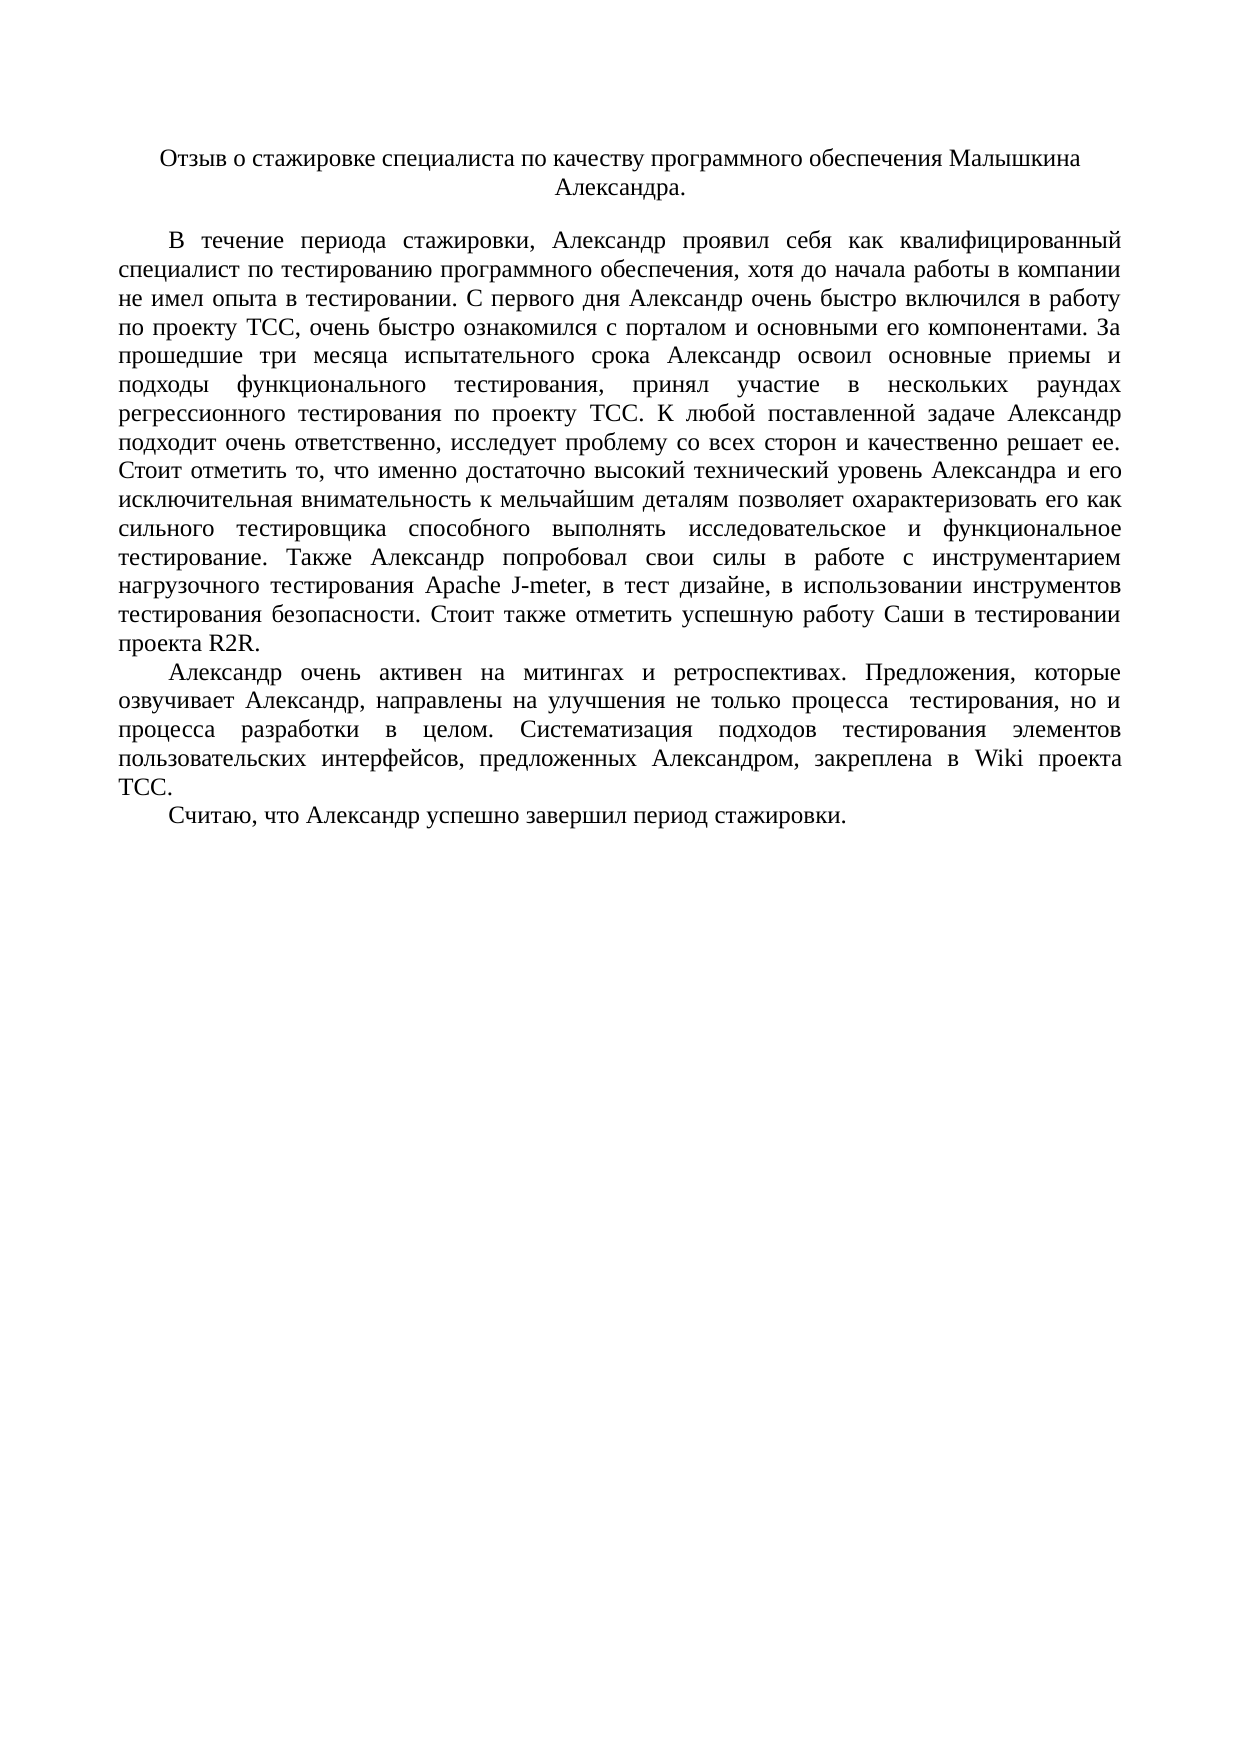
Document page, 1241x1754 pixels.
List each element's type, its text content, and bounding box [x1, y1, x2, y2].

text Считаю, что Александр успешно завершил период стажировки. [118, 801, 1122, 829]
text Отзыв о стажировке специалиста по качеству программного обеспечения Малышкина Александра. [118, 143, 1122, 201]
text В течение периода стажировки, Александр проявил себя как квалифицированный специалист по тестированию программного обеспечения, хотя до начала работы в компании не имел опыта в тестировании. С первого дня Александр очень быстро включился в работу по проекту TCC, очень быстро ознакомился с порталом и основными его компонентами. За прошедшие три месяца испытательного срока Александр освоил основные приемы и подходы функционального тестирования, принял участие в нескольких раундах регрессионного тестирования по проекту TCC. К любой поставленной задаче Александр подходит очень ответственно, исследует проблему со всех сторон и качественно решает ее. Стоит отметить то, что именно достаточно высокий технический уровень Александра и его исключительная внимательность к мельчайшим деталям позволяет охарактеризовать его как сильного тестировщика способного выполнять исследовательское и функциональное тестирование. Также Александр попробовал свои силы в работе с инструментарием нагрузочного тестирования Apache J-meter, в тест дизайне, в использовании инструментов тестирования безопасности. Стоит также отметить успешную работу Саши в тестировании проекта R2R. [118, 226, 1122, 657]
text Александр очень активен на митингах и ретроспективах. Предложения, которые озвучивает Александр, направлены на улучшения не только процесса тестирования, но и процесса разработки в целом. Систематизация подходов тестирования элементов пользовательских интерфейсов, предложенных Александром, закреплена в Wiki проекта TCC. [118, 657, 1122, 801]
